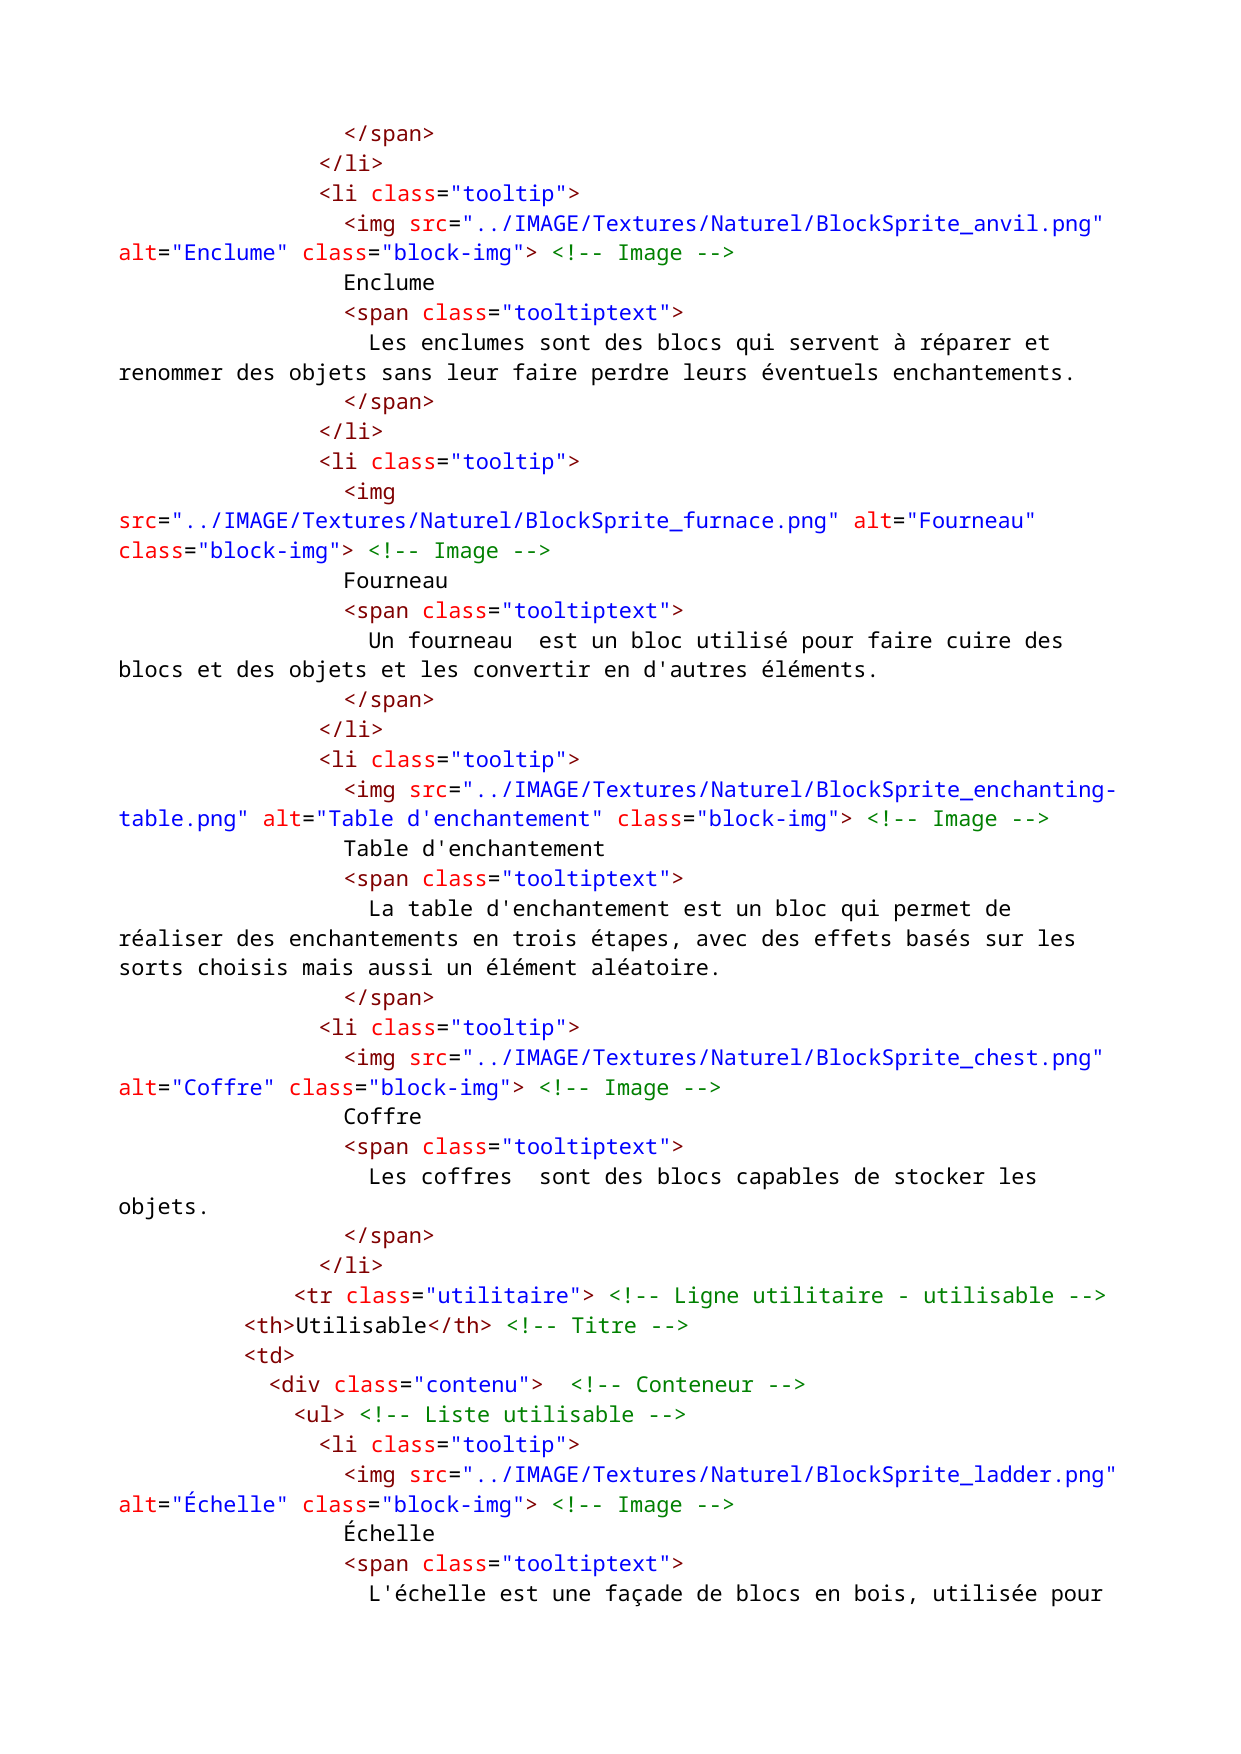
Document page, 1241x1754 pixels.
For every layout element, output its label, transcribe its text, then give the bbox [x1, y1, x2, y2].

text </span> [118, 684, 1122, 714]
text <span class="tooltiptext"> [118, 297, 1122, 327]
text </li> [118, 714, 1122, 744]
text Un fourneau est un bloc utilisé pour faire cuire des blocs et des objets et les convertir en d'autres éléments. [118, 624, 1122, 684]
text <tr class="utilitaire"> <!-- Ligne utilitaire - utilisable --> [118, 1280, 1122, 1310]
text </span> [118, 982, 1122, 1012]
text <ul> <!-- Liste utilisable --> [118, 1399, 1122, 1429]
text Les coffres sont des blocs capables de stocker les objets. [118, 1161, 1122, 1220]
text <th>Utilisable</th> <!-- Titre --> [118, 1310, 1122, 1339]
text L'échelle est une façade de blocs en bois, utilisée pour [118, 1578, 1122, 1608]
text <li class="tooltip"> [118, 446, 1122, 476]
text Échelle [118, 1518, 1122, 1548]
text <li class="tooltip"> [118, 744, 1122, 773]
text Les enclumes sont des blocs qui servent à réparer et renommer des objets sans leur faire perdre leurs éventuels enchantements. [118, 327, 1122, 386]
text <td> [118, 1339, 1122, 1369]
text Table d'enchantement [118, 833, 1122, 863]
text </span> [118, 1220, 1122, 1250]
text </li> [118, 1250, 1122, 1280]
text Enclume [118, 267, 1122, 297]
text <img src="../IMAGE/Textures/Naturel/BlockSprite_ladder.png" alt="Échelle" class="block-img"> <!-- Image --> [118, 1459, 1122, 1518]
text <img src="../IMAGE/Textures/Naturel/BlockSprite_furnace.png" alt="Fourneau" class="block-img"> <!-- Image --> [118, 476, 1122, 565]
text <img src="../IMAGE/Textures/Naturel/BlockSprite_chest.png" alt="Coffre" class="block-img"> <!-- Image --> [118, 1042, 1122, 1101]
text <span class="tooltiptext"> [118, 1131, 1122, 1161]
text <span class="tooltiptext"> [118, 1548, 1122, 1578]
text <li class="tooltip"> [118, 1012, 1122, 1042]
text </span> [118, 118, 1122, 148]
text </li> [118, 416, 1122, 446]
text <img src="../IMAGE/Textures/Naturel/BlockSprite_enchanting-table.png" alt="Table d'enchantement" class="block-img"> <!-- Image --> [118, 773, 1122, 833]
text La table d'enchantement est un bloc qui permet de réaliser des enchantements en trois étapes, avec des effets basés sur les sorts choisis mais aussi un élément aléatoire. [118, 893, 1122, 982]
text <span class="tooltiptext"> [118, 595, 1122, 624]
text </li> [118, 148, 1122, 178]
text <div class="contenu"> <!-- Conteneur --> [118, 1369, 1122, 1399]
text <img src="../IMAGE/Textures/Naturel/BlockSprite_anvil.png" alt="Enclume" class="block-img"> <!-- Image --> [118, 207, 1122, 267]
text Coffre [118, 1101, 1122, 1131]
text <span class="tooltiptext"> [118, 863, 1122, 893]
text Fourneau [118, 565, 1122, 595]
text <li class="tooltip"> [118, 178, 1122, 207]
text </span> [118, 386, 1122, 416]
text <li class="tooltip"> [118, 1429, 1122, 1459]
